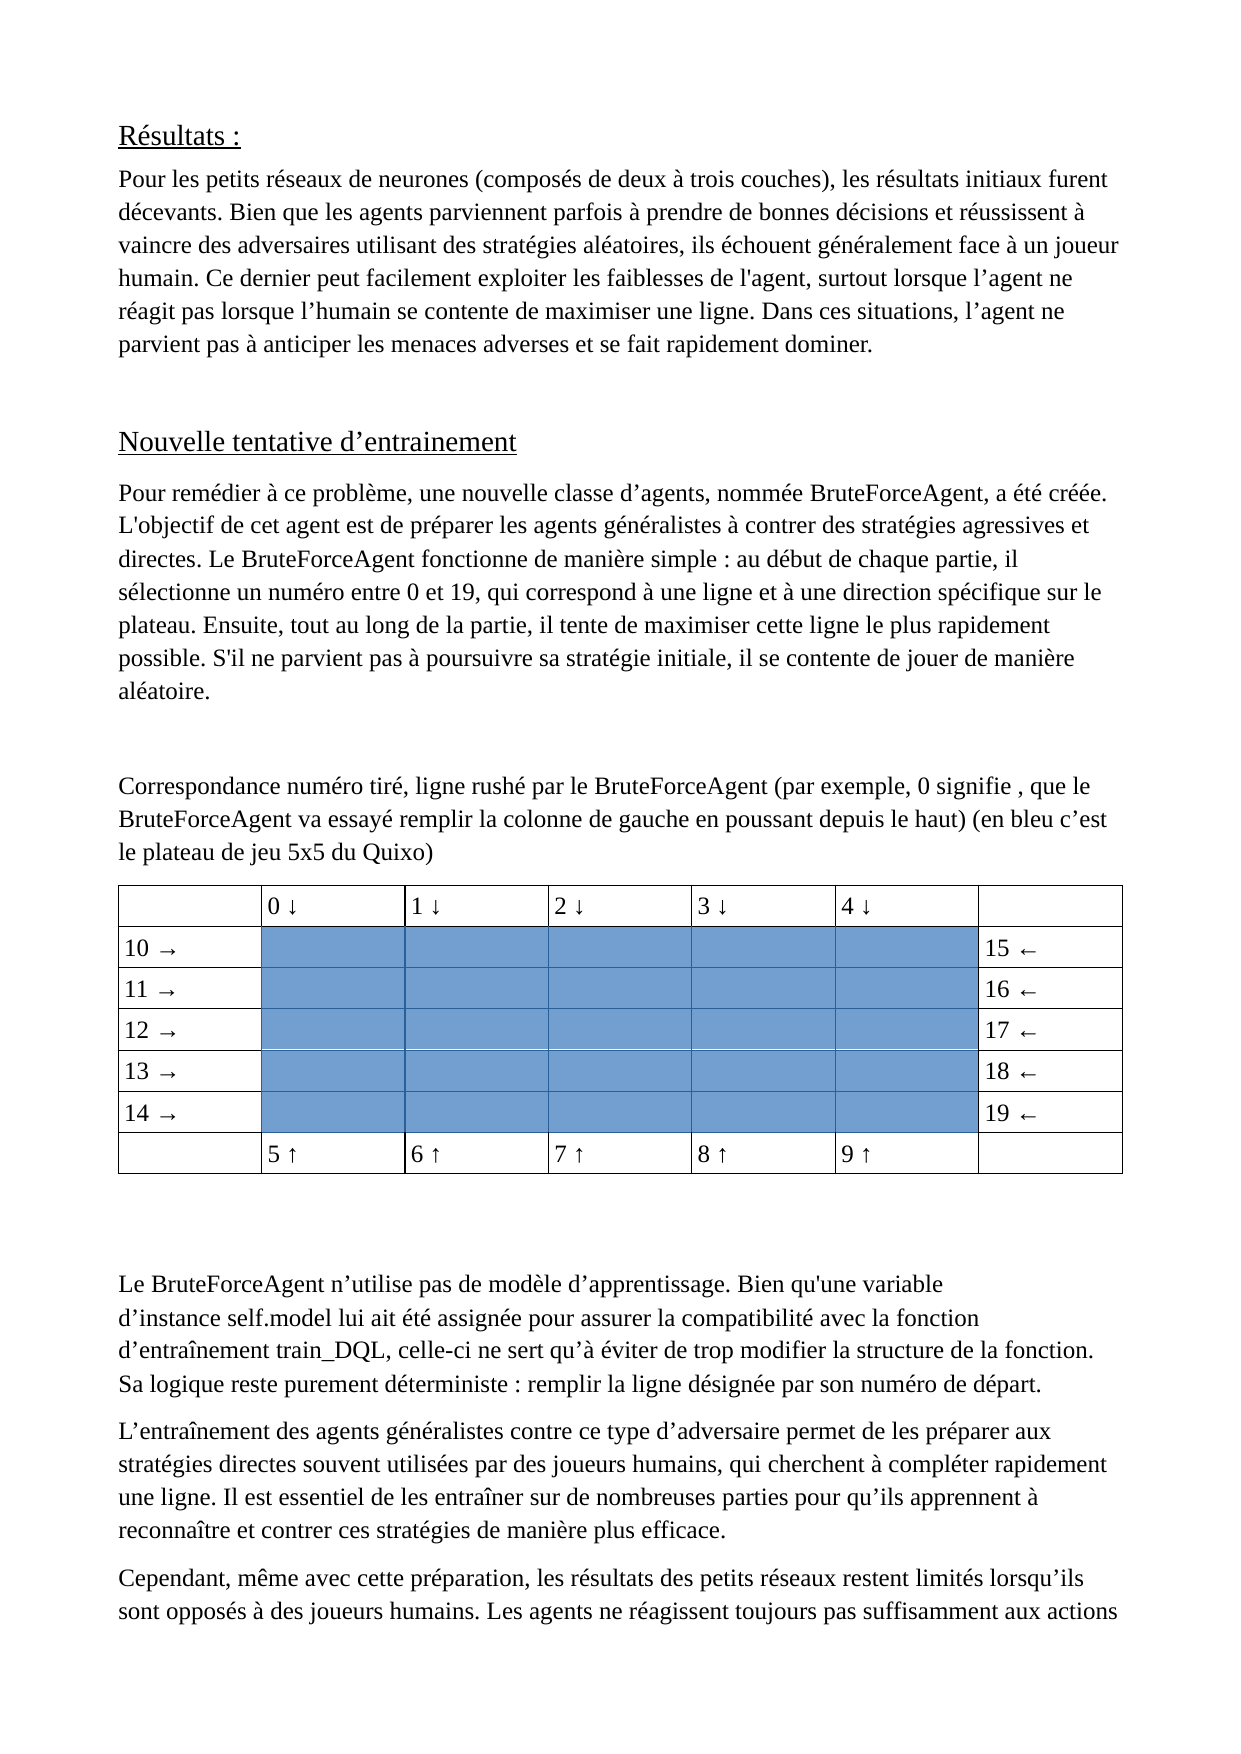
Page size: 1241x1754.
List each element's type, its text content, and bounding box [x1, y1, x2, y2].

table_cell 15 ← [979, 927, 1122, 967]
table_cell 10 → [119, 927, 261, 967]
table_cell 16 ← [979, 968, 1122, 1008]
text Pour les petits réseaux de neurones (composés de deux à trois couches), les résultats initiaux furent décevants. Bien que les agents parviennent parfois à prendre de bonnes décisions et réussissent à vaincre des adversaires utilisant des stratégies aléatoires, ils échouent généralement face à un joueur humain. Ce dernier peut facilement exploiter les faiblesses de l'agent, surtout lorsque l’agent ne réagit pas lorsque l’humain se contente de maximiser une ligne. Dans ces situations, l’agent ne parvient pas à anticiper les menaces adverses et se fait rapidement dominer. [118, 164, 1122, 358]
table_cell [406, 1092, 548, 1132]
table_cell [549, 1092, 691, 1132]
table_cell 5 ↑ [262, 1133, 404, 1173]
table_cell [119, 1133, 261, 1173]
table_cell 7 ↑ [549, 1133, 691, 1173]
text Correspondance numéro tiré, ligne rushé par le BruteForceAgent (par exemple, 0 signifie , que le BruteForceAgent va essayé remplir la colonne de gauche en poussant depuis le haut) (en bleu c’est le plateau de jeu 5x5 du Quixo) [118, 771, 1122, 866]
table_cell [406, 1051, 548, 1091]
table_cell [262, 1009, 404, 1049]
table_header 0 ↓ [262, 886, 404, 926]
table_cell [692, 1009, 835, 1049]
table_cell [262, 968, 404, 1008]
table_cell 12 → [119, 1009, 261, 1049]
table_cell 14 → [119, 1092, 261, 1132]
table_cell 17 ← [979, 1009, 1122, 1049]
table_cell 8 ↑ [692, 1133, 835, 1173]
table_header [119, 886, 261, 926]
table_cell 18 ← [979, 1051, 1122, 1091]
table_cell [836, 927, 978, 967]
table_cell [262, 1092, 404, 1132]
table_cell [549, 927, 691, 967]
table_cell 9 ↑ [836, 1133, 978, 1173]
table_header [979, 886, 1122, 926]
table_cell 11 → [119, 968, 261, 1008]
table_cell 19 ← [979, 1092, 1122, 1132]
table_cell 6 ↑ [406, 1133, 548, 1173]
text Nouvelle tentative d’entrainement [118, 424, 1122, 458]
table_header 3 ↓ [692, 886, 835, 926]
table_cell [406, 1009, 548, 1049]
table_cell [549, 1009, 691, 1049]
table_header 2 ↓ [549, 886, 691, 926]
table_cell [836, 1051, 978, 1091]
subtitle Résultats : [118, 118, 1122, 152]
table_cell 13 → [119, 1051, 261, 1091]
table_cell [262, 1051, 404, 1091]
table_cell [262, 927, 404, 967]
table_cell [406, 968, 548, 1008]
table_cell [836, 1092, 978, 1132]
text L’entraînement des agents généralistes contre ce type d’adversaire permet de les préparer aux stratégies directes souvent utilisées par des joueurs humains, qui cherchent à compléter rapidement une ligne. Il est essentiel de les entraîner sur de nombreuses parties pour qu’ils apprennent à reconnaître et contrer ces stratégies de manière plus efficace. [118, 1416, 1122, 1544]
table_header 4 ↓ [836, 886, 978, 926]
text Cependant, même avec cette préparation, les résultats des petits réseaux restent limités lorsqu’ils sont opposés à des joueurs humains. Les agents ne réagissent toujours pas suffisamment aux actions [118, 1563, 1122, 1625]
table_cell [692, 1051, 835, 1091]
table_header 1 ↓ [406, 886, 548, 926]
text Pour remédier à ce problème, une nouvelle classe d’agents, nommée BruteForceAgent, a été créée. L'objectif de cet agent est de préparer les agents généralistes à contrer des stratégies agressives et directes. Le BruteForceAgent fonctionne de manière simple : au début de chaque partie, il sélectionne un numéro entre 0 et 19, qui correspond à une ligne et à une direction spécifique sur le plateau. Ensuite, tout au long de la partie, il tente de maximiser cette ligne le plus rapidement possible. S'il ne parvient pas à poursuivre sa stratégie initiale, il se contente de jouer de manière aléatoire. [118, 478, 1122, 704]
table_cell [549, 968, 691, 1008]
table_cell [692, 927, 835, 967]
table_cell [836, 1009, 978, 1049]
table_cell [836, 968, 978, 1008]
table_cell [406, 927, 548, 967]
table_cell [979, 1133, 1122, 1173]
table_cell [692, 1092, 835, 1132]
table_cell [692, 968, 835, 1008]
table_cell [549, 1051, 691, 1091]
text Le BruteForceAgent n’utilise pas de modèle d’apprentissage. Bien qu'une variable d’instance self.model lui ait été assignée pour assurer la compatibilité avec la fonction d’entraînement train_DQL, celle-ci ne sert qu’à éviter de trop modifier la structure de la fonction. Sa logique reste purement déterministe : remplir la ligne désignée par son numéro de départ. [118, 1269, 1122, 1397]
